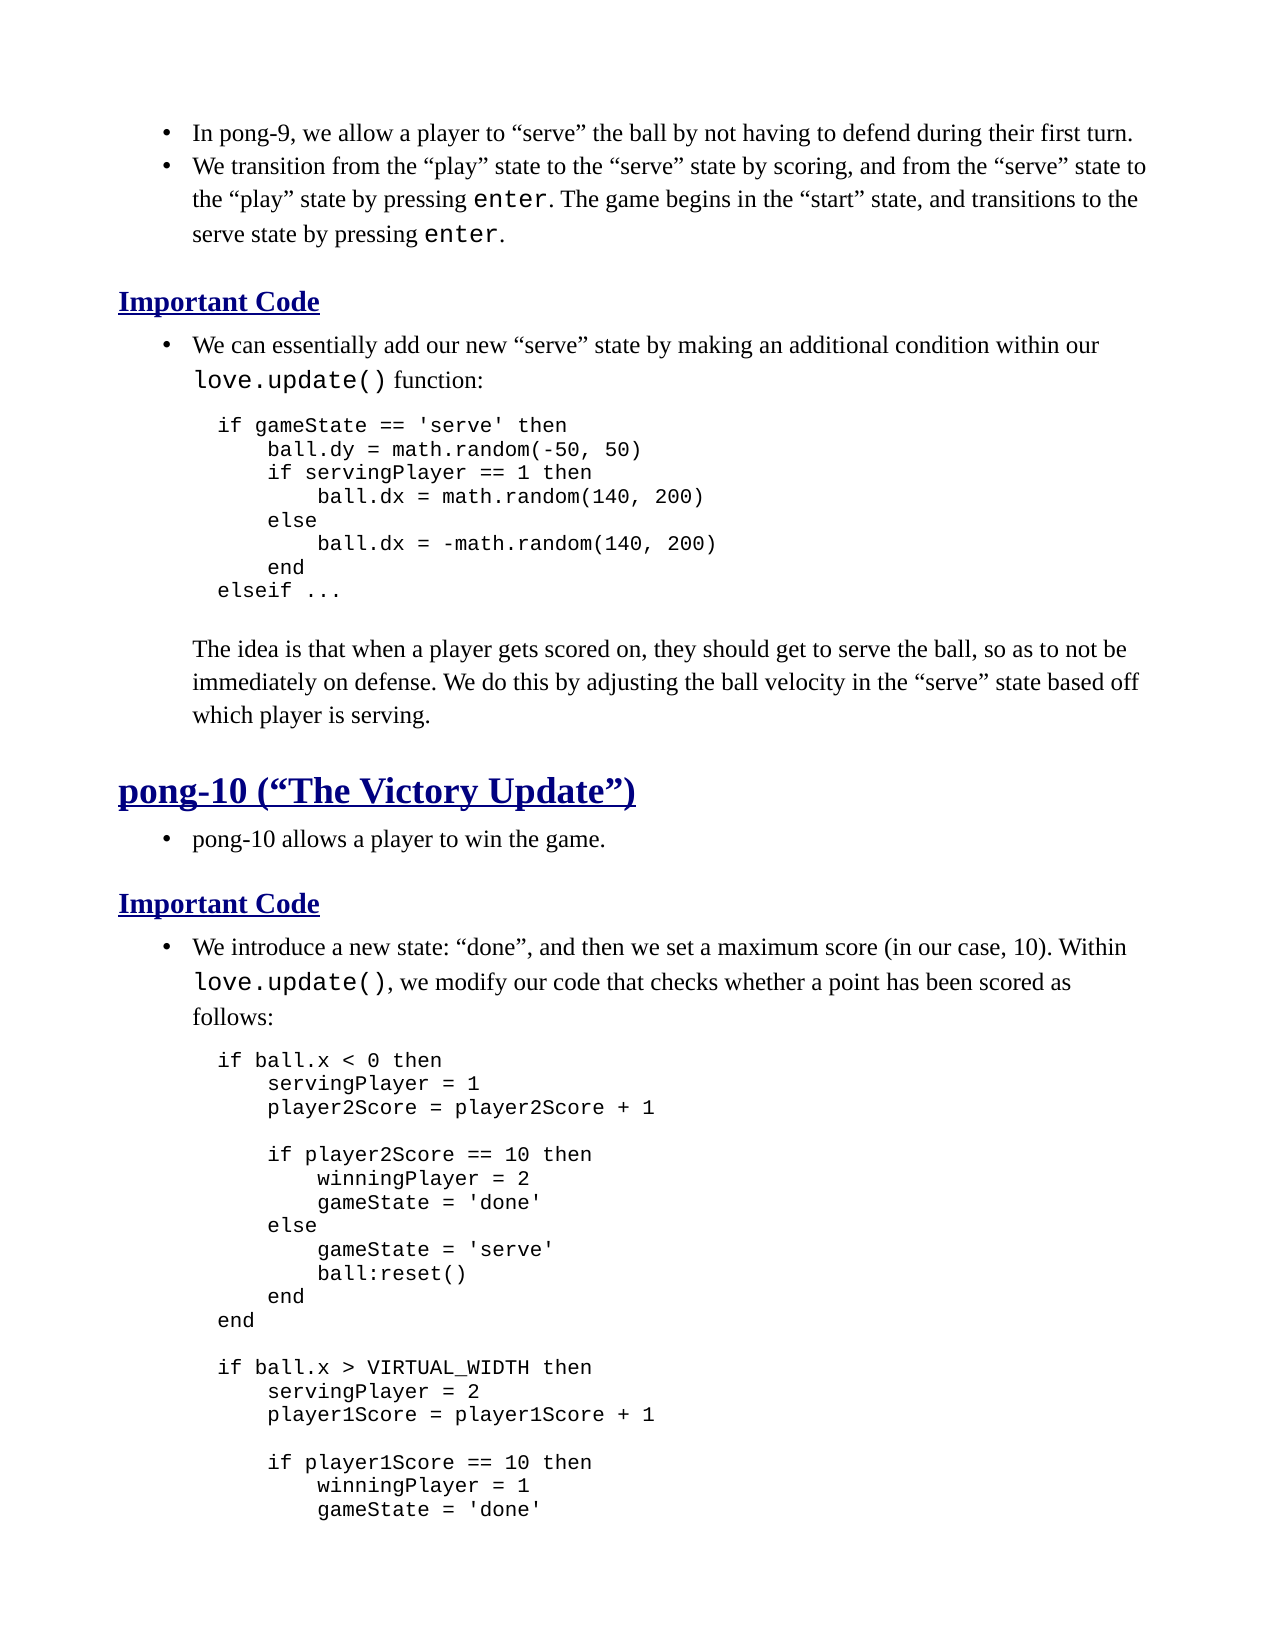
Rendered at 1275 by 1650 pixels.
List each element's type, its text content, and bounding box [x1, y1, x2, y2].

list gameState = 'done' [162, 1499, 1157, 1523]
list if ball.x < 0 then [162, 1050, 1157, 1073]
list else [162, 509, 1157, 533]
list winningPlayer = 2 [162, 1168, 1157, 1192]
list In pong-9, we allow a player to “serve” the ball by not having to defend during their first turn. [162, 118, 1157, 147]
list ball:reset() [162, 1263, 1157, 1286]
list pong-10 allows a player to win the game. [162, 824, 1157, 852]
list end [162, 557, 1157, 581]
list gameState = 'serve' [162, 1239, 1157, 1263]
list player1Score = player1Score + 1 [162, 1404, 1157, 1428]
list We transition from the “play” state to the “serve” state by scoring, and from the “serve” state to the “play” state by pressing enter. The game begins in the “start” state, and transitions to the serve state by pressing enter. [162, 151, 1157, 250]
list if player1Score == 10 then [162, 1452, 1157, 1475]
subtitle Important Code [118, 284, 1157, 317]
list ball.dy = math.random(-50, 50) [162, 439, 1157, 462]
list We can essentially add our new “serve” state by making an additional condition within our love.update() function: [162, 330, 1157, 396]
list end [162, 1310, 1157, 1333]
list gameState = 'done' [162, 1192, 1157, 1215]
list servingPlayer = 2 [162, 1381, 1157, 1404]
list if ball.x > VIRTUAL_WIDTH then [162, 1357, 1157, 1381]
list player2Score = player2Score + 1 [162, 1097, 1157, 1121]
list ball.dx = math.random(140, 200) [162, 486, 1157, 509]
subtitle pong-10 (“The Victory Update”) [118, 768, 1157, 811]
list if servingPlayer == 1 then [162, 462, 1157, 486]
list We introduce a new state: “done”, and then we set a maximum score (in our case, 10). Within love.update(), we modify our code that checks whether a point has been scored as follows: [162, 932, 1157, 1031]
list if player2Score == 10 then [162, 1144, 1157, 1168]
list elseif ... [162, 581, 1157, 604]
list end [162, 1286, 1157, 1310]
list if gameState == 'serve' then [162, 415, 1157, 439]
list ball.dx = -math.random(140, 200) [162, 533, 1157, 557]
list servingPlayer = 1 [162, 1073, 1157, 1097]
list winningPlayer = 1 [162, 1475, 1157, 1499]
subtitle Important Code [118, 886, 1157, 919]
list else [162, 1215, 1157, 1239]
list The idea is that when a player gets scored on, they should get to serve the ball, so as to not be immediately on defense. We do this by adjusting the ball velocity in the “serve” state based off which player is serving. [162, 634, 1157, 728]
